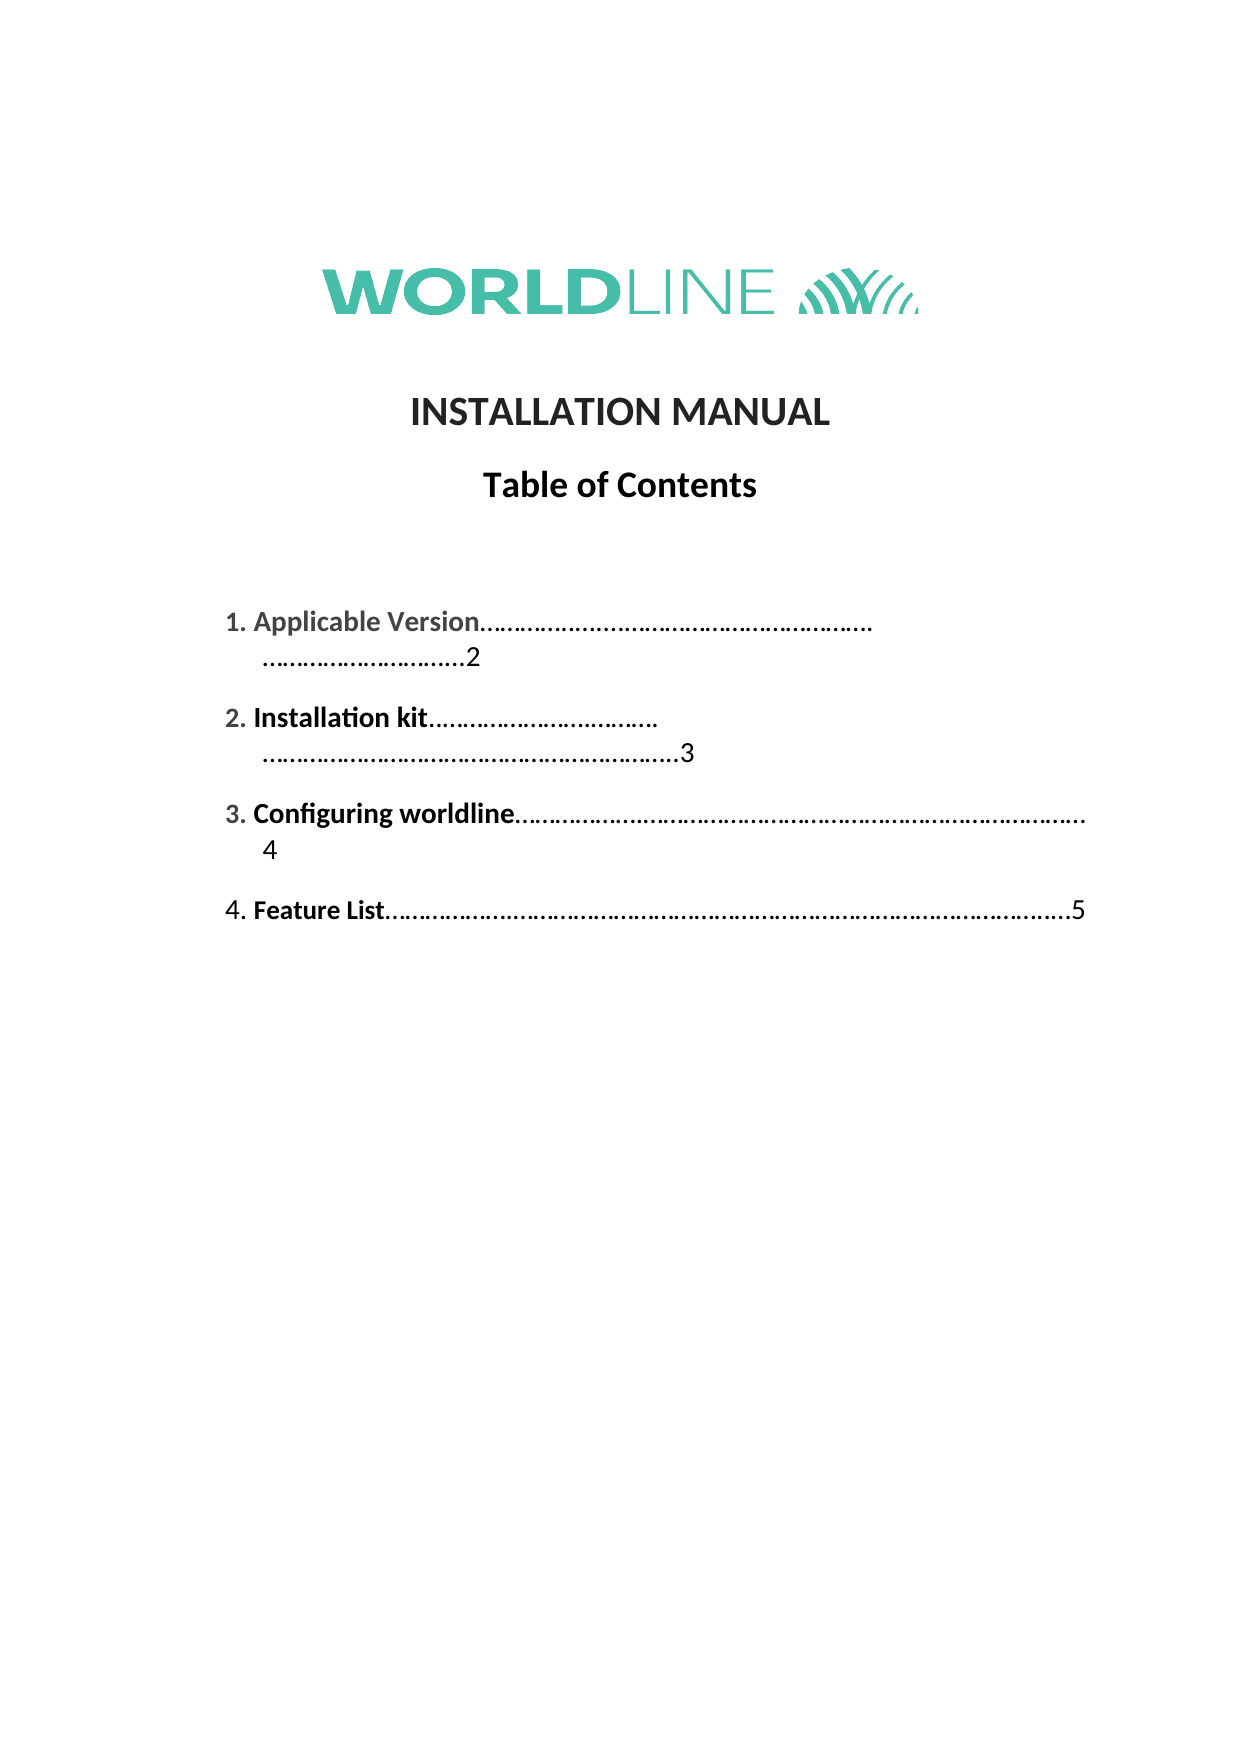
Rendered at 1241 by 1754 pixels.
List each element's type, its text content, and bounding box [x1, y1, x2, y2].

picture [297, 250, 943, 333]
text Table of Contents [150, 461, 1090, 507]
text INSTALLATION MANUAL [150, 385, 1090, 436]
text 3. Configuring worldline……………….…………………………………………………………4 [225, 795, 1090, 866]
text 4. Feature List……………….……………………………………………………………………..…5 [225, 891, 1090, 927]
text 1. Applicable Version…………..…....……………………………….………………………...2 [225, 603, 1090, 674]
text 2. Installation kit..………………….……….……………………………………………………..3 [225, 699, 1090, 770]
